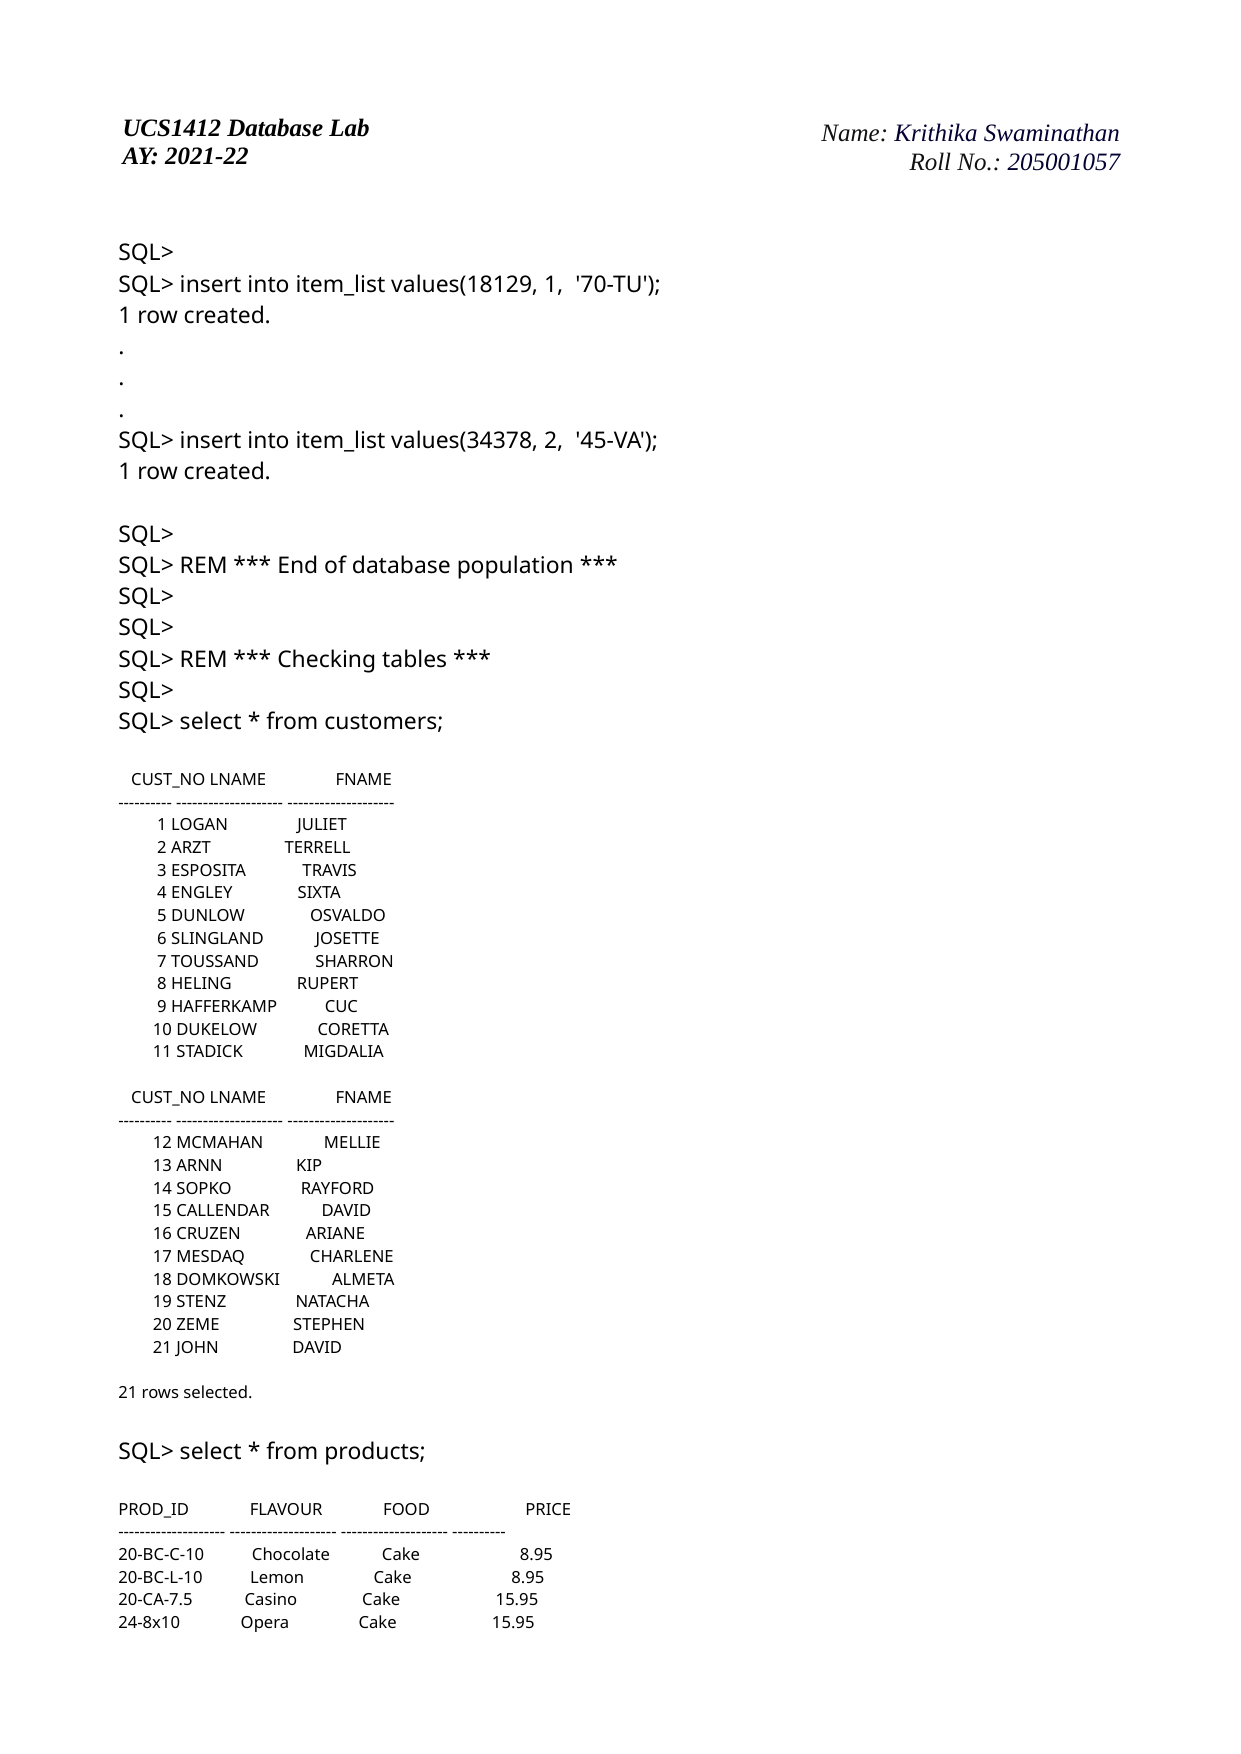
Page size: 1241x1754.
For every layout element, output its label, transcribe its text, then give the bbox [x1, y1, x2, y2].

text PROD_ID FLAVOUR FOOD PRICE [118, 1497, 1122, 1520]
text SQL> [118, 580, 1122, 611]
text . [118, 330, 1122, 361]
text 12 MCMAHAN MELLIE [118, 1131, 1122, 1154]
text 13 ARNN KIP [118, 1154, 1122, 1176]
text 5 DUNLOW OSVALDO [118, 904, 1122, 927]
text 1 row created. [118, 455, 1122, 486]
text . [118, 361, 1122, 393]
text SQL> insert into item_list values(18129, 1, '70-TU'); [118, 268, 1122, 299]
text 2 ARZT TERRELL [118, 836, 1122, 858]
text 17 MESDAQ CHARLENE [118, 1244, 1122, 1267]
text 14 SOPKO RAYFORD [118, 1176, 1122, 1199]
text CUST_NO LNAME FNAME [118, 1086, 1122, 1108]
text 18 DOMKOWSKI ALMETA [118, 1267, 1122, 1290]
text CUST_NO LNAME FNAME [118, 768, 1122, 790]
text SQL> [118, 611, 1122, 643]
text SQL> [118, 236, 1122, 268]
text 20-CA-7.5 Casino Cake 15.95 [118, 1588, 1122, 1611]
text 7 TOUSSAND SHARRON [118, 949, 1122, 972]
text 15 CALLENDAR DAVID [118, 1199, 1122, 1222]
text 20 ZEME STEPHEN [118, 1313, 1122, 1335]
text SQL> [118, 674, 1122, 705]
text 8 HELING RUPERT [118, 972, 1122, 995]
text SQL> select * from products; [118, 1435, 1122, 1466]
text 10 DUKELOW CORETTA [118, 1017, 1122, 1040]
text 21 rows selected. [118, 1381, 1122, 1403]
text 1 LOGAN JULIET [118, 813, 1122, 836]
text 24-8x10 Opera Cake 15.95 [118, 1611, 1122, 1633]
text 3 ESPOSITA TRAVIS [118, 858, 1122, 881]
text -------------------- -------------------- -------------------- ---------- [118, 1520, 1122, 1543]
text 4 ENGLEY SIXTA [118, 881, 1122, 904]
text ---------- -------------------- -------------------- [118, 790, 1122, 813]
text SQL> insert into item_list values(34378, 2, '45-VA'); [118, 424, 1122, 455]
text 20-BC-L-10 Lemon Cake 8.95 [118, 1565, 1122, 1588]
text SQL> REM *** Checking tables *** [118, 643, 1122, 674]
text . [118, 393, 1122, 424]
text 19 STENZ NATACHA [118, 1290, 1122, 1313]
text ---------- -------------------- -------------------- [118, 1108, 1122, 1131]
text 9 HAFFERKAMP CUC [118, 995, 1122, 1017]
text 1 row created. [118, 299, 1122, 330]
text 21 JOHN DAVID [118, 1335, 1122, 1358]
text SQL> [118, 518, 1122, 549]
text SQL> select * from customers; [118, 705, 1122, 736]
text 16 CRUZEN ARIANE [118, 1222, 1122, 1244]
text 11 STADICK MIGDALIA [118, 1040, 1122, 1063]
text SQL> REM *** End of database population *** [118, 549, 1122, 580]
text 6 SLINGLAND JOSETTE [118, 927, 1122, 949]
text 20-BC-C-10 Chocolate Cake 8.95 [118, 1543, 1122, 1565]
